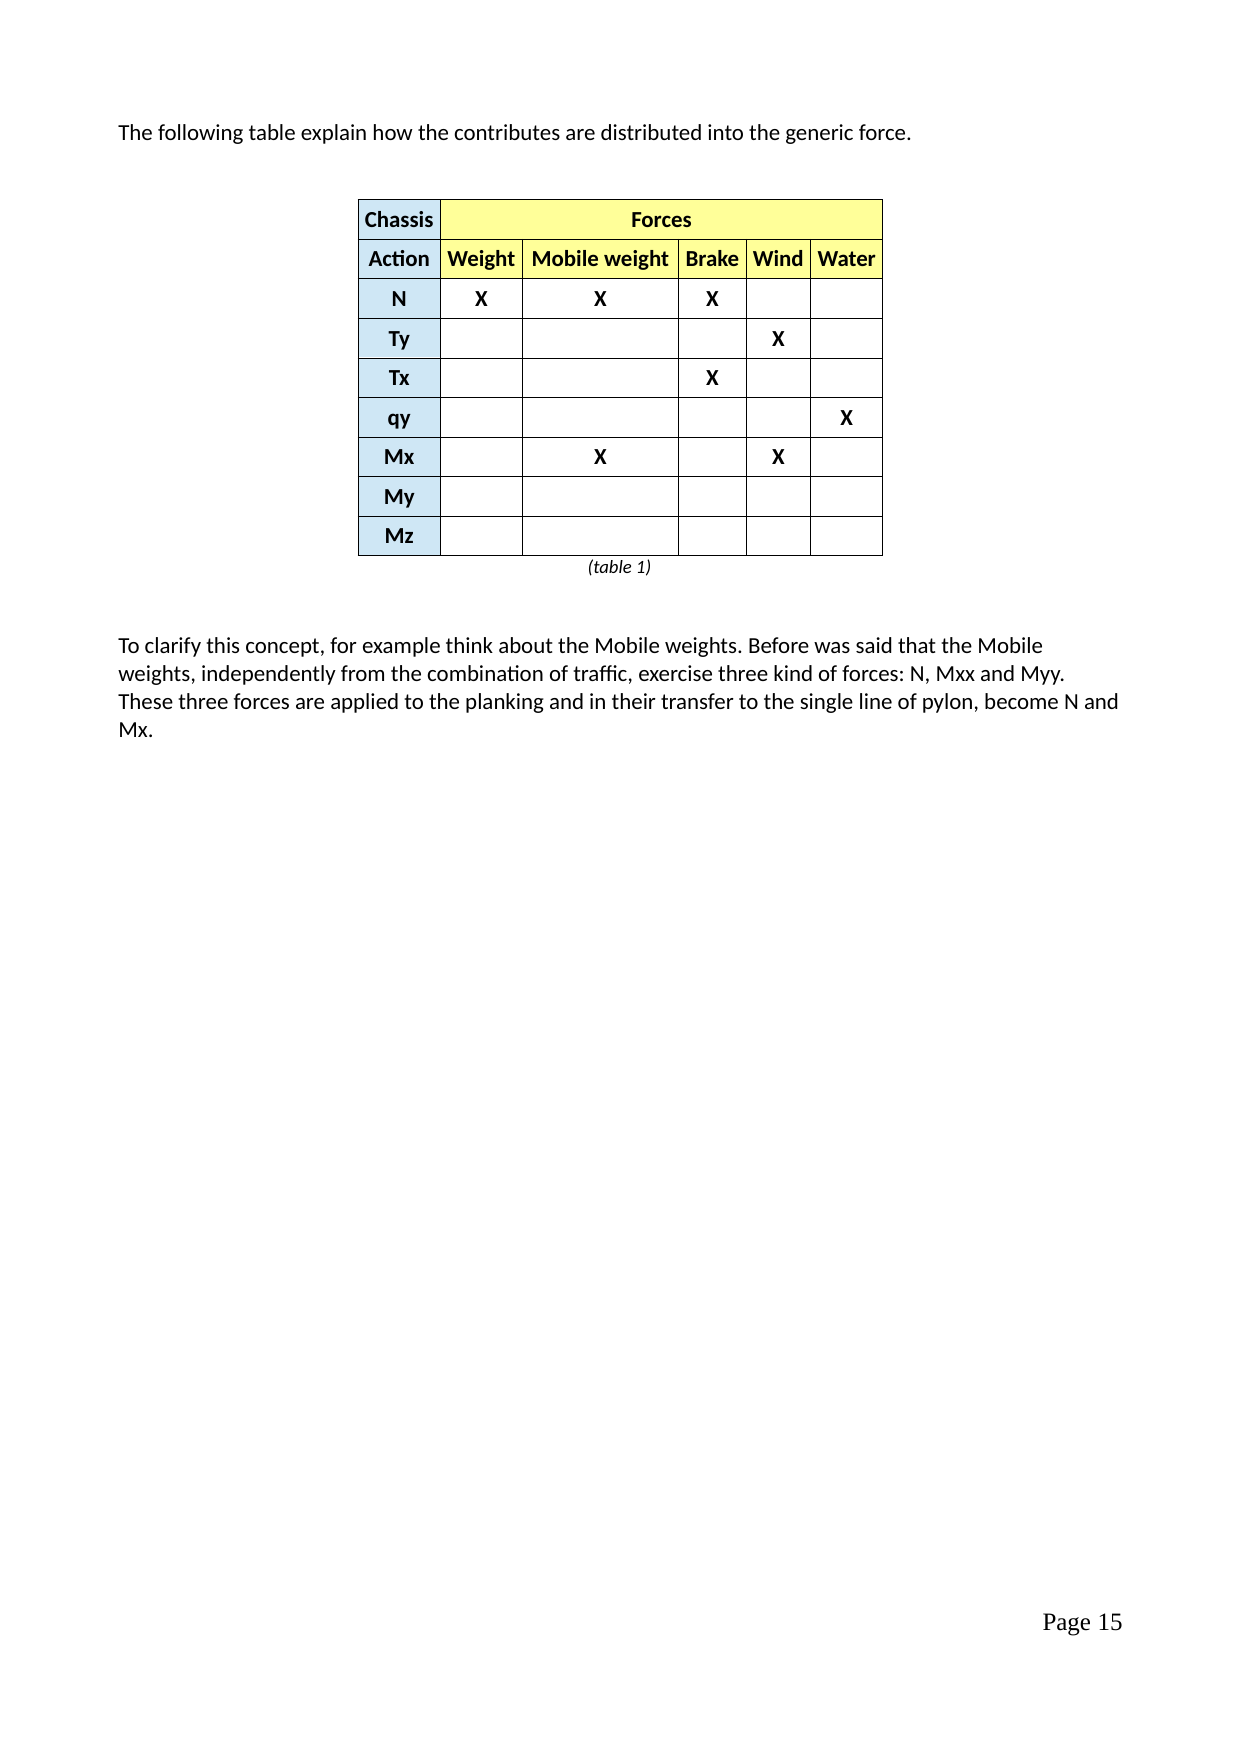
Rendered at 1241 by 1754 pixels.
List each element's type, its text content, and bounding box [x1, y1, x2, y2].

text (table 1) [118, 556, 1122, 578]
table_cell My [359, 477, 440, 516]
table_cell [811, 517, 882, 555]
table_cell [441, 438, 522, 476]
table_cell [747, 398, 810, 437]
table_cell X [747, 438, 810, 476]
table_cell [679, 398, 746, 437]
table_cell [811, 319, 882, 357]
table_cell qy [359, 398, 440, 437]
table_cell [679, 477, 746, 516]
table_cell X [523, 279, 678, 318]
table_cell Brake [679, 240, 746, 278]
table_cell X [679, 359, 746, 397]
table_cell [679, 438, 746, 476]
table_cell [811, 359, 882, 397]
table_header Chassis [359, 200, 440, 239]
table_cell [441, 319, 522, 357]
table_cell [811, 279, 882, 318]
table_header Forces [441, 200, 882, 239]
table_cell X [523, 438, 678, 476]
table_cell Mz [359, 517, 440, 555]
table_cell Mx [359, 438, 440, 476]
table_cell [523, 398, 678, 437]
text The following table explain how the contributes are distributed into the generic force. [118, 118, 1122, 146]
table_cell Weight [441, 240, 522, 278]
table_cell N [359, 279, 440, 318]
table_cell Mobile weight [523, 240, 678, 278]
table_cell [679, 517, 746, 555]
table_cell [441, 477, 522, 516]
table_cell Action [359, 240, 440, 278]
table_cell X [441, 279, 522, 318]
table_cell [811, 438, 882, 476]
table_cell X [679, 279, 746, 318]
table_cell [441, 398, 522, 437]
table_cell [679, 319, 746, 357]
table_cell X [811, 398, 882, 437]
table_cell Water [811, 240, 882, 278]
table_cell [747, 359, 810, 397]
table_cell Wind [747, 240, 810, 278]
table_cell Ty [359, 319, 440, 357]
table_cell [441, 517, 522, 555]
table_cell [747, 477, 810, 516]
table_cell X [747, 319, 810, 357]
table_cell [523, 319, 678, 357]
table_cell Tx [359, 359, 440, 397]
table_cell [747, 279, 810, 318]
table_cell [523, 517, 678, 555]
table_cell [523, 359, 678, 397]
table_cell [811, 477, 882, 516]
text To clarify this concept, for example think about the Mobile weights. Before was said that the Mobile weights, independently from the combination of traffic, exercise three kind of forces: N, Mxx and Myy. These three forces are applied to the planking and in their transfer to the single line of pylon, become N and Mx. [118, 631, 1122, 743]
table_cell [523, 477, 678, 516]
table_cell [441, 359, 522, 397]
table_cell [747, 517, 810, 555]
